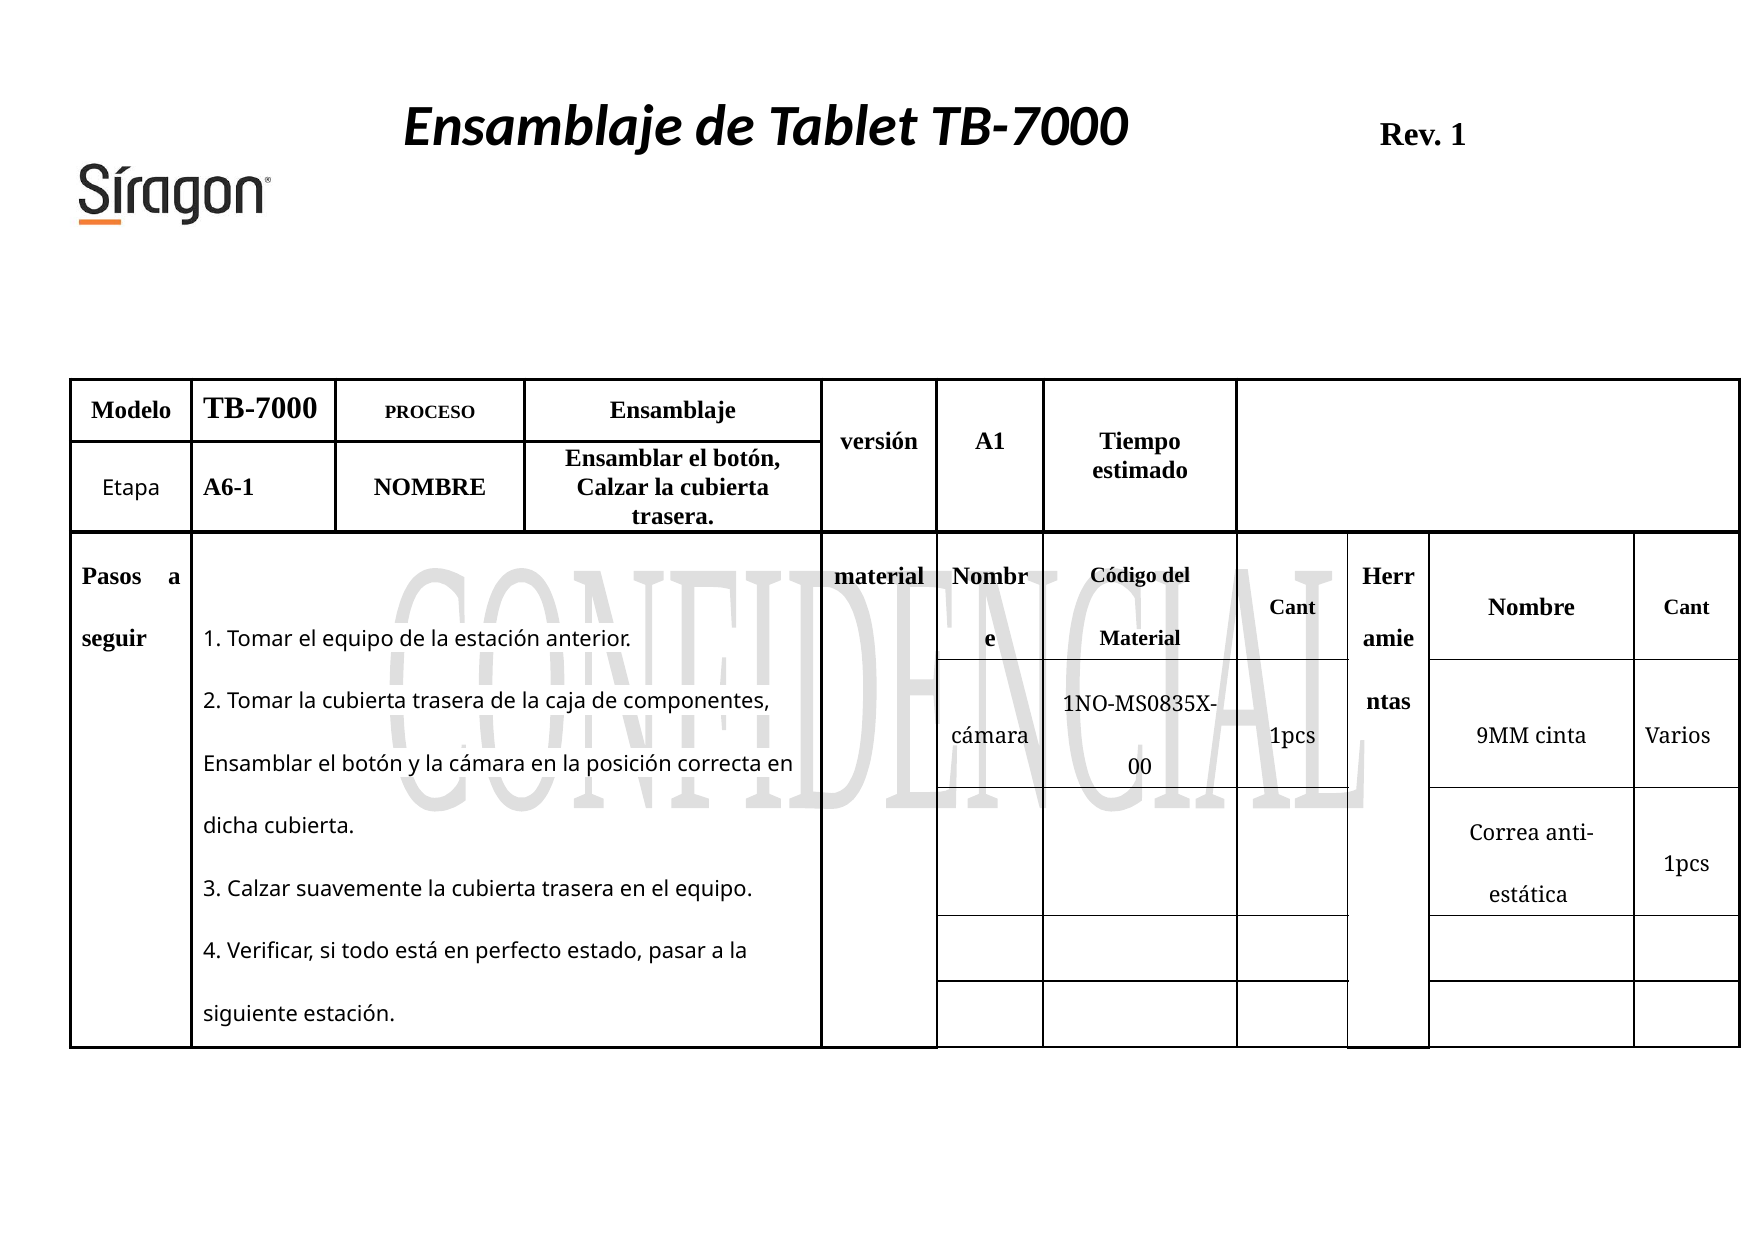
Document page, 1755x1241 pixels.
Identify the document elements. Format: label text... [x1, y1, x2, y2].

table_header A1 [938, 381, 1042, 530]
table_cell [1044, 916, 1236, 980]
table_cell 1pcs [1261, 660, 1305, 787]
table_header Tiempo estimado [1045, 381, 1235, 530]
table_cell 1NO-MS0835X-00 [1080, 660, 1165, 787]
table_cell Herramientas [1348, 534, 1428, 1046]
table_cell Correa anti-estática [1430, 788, 1633, 915]
table_cell cámara [1018, 660, 1039, 741]
table_cell 1NO-MS0835X-00 [1224, 660, 1236, 709]
table_cell Ensamblar el botón, Calzar la cubierta trasera. [526, 443, 820, 530]
table_header PROCESO [337, 381, 523, 440]
table_cell 1NO-MS0835X-00 [1047, 660, 1080, 787]
table_cell Pasos a seguir [72, 534, 190, 1046]
table_cell [938, 982, 1042, 1046]
table_cell [1238, 788, 1347, 915]
table_cell A6-1 [193, 443, 334, 530]
table_cell cámara [986, 660, 1034, 787]
table_cell Cant [1238, 534, 1347, 658]
table_cell Cant [1635, 534, 1738, 658]
table_cell cámara [938, 660, 978, 787]
table_cell Código del Material [1044, 534, 1236, 658]
table_cell 1pcs [1635, 788, 1738, 915]
table_cell 9MM cinta [1430, 660, 1633, 787]
table_header TB-7000 [193, 381, 334, 440]
table_cell [1430, 982, 1633, 1046]
table_cell Etapa [72, 443, 190, 530]
table_header [1238, 381, 1738, 530]
table_cell [1635, 982, 1738, 1046]
table_header Modelo [72, 381, 190, 440]
table_cell 1pcs [1238, 726, 1263, 787]
table_header Ensamblaje [526, 381, 820, 440]
table_cell 1pcs [1319, 660, 1347, 787]
table_cell material [823, 534, 936, 1046]
table_cell [938, 788, 1042, 915]
table_cell [1238, 982, 1347, 1046]
table_cell [1044, 788, 1236, 915]
table_cell 1NO-MS0835X-00 [1179, 660, 1223, 787]
table_cell 1. Tomar el equipo de la estación anterior. 2. Tomar la cubierta trasera de la caja de componentes, Ensamblar el botón y la cámara en la posición correcta en dicha cubierta. 3. Calzar suavemente la cubierta trasera en el equipo. 4. Verificar, si todo está en perfecto estado, pasar a la siguiente estación. [193, 534, 820, 1046]
table_cell Nombre [1430, 534, 1633, 658]
table_cell [1238, 916, 1347, 980]
table_cell 1NO-MS0835X-00 [1214, 726, 1236, 787]
table_header versión [823, 381, 935, 530]
table_cell [1096, 788, 1129, 797]
table_cell NOMBRE [337, 443, 523, 530]
table_cell Varios [1635, 660, 1738, 787]
table_cell [938, 916, 1042, 980]
table_cell [1319, 788, 1347, 793]
table_cell [1044, 982, 1236, 1046]
table_cell [1635, 916, 1738, 980]
table_cell [1430, 916, 1633, 980]
table_cell Nombre [938, 534, 1042, 658]
table_cell 1pcs [1238, 660, 1253, 709]
